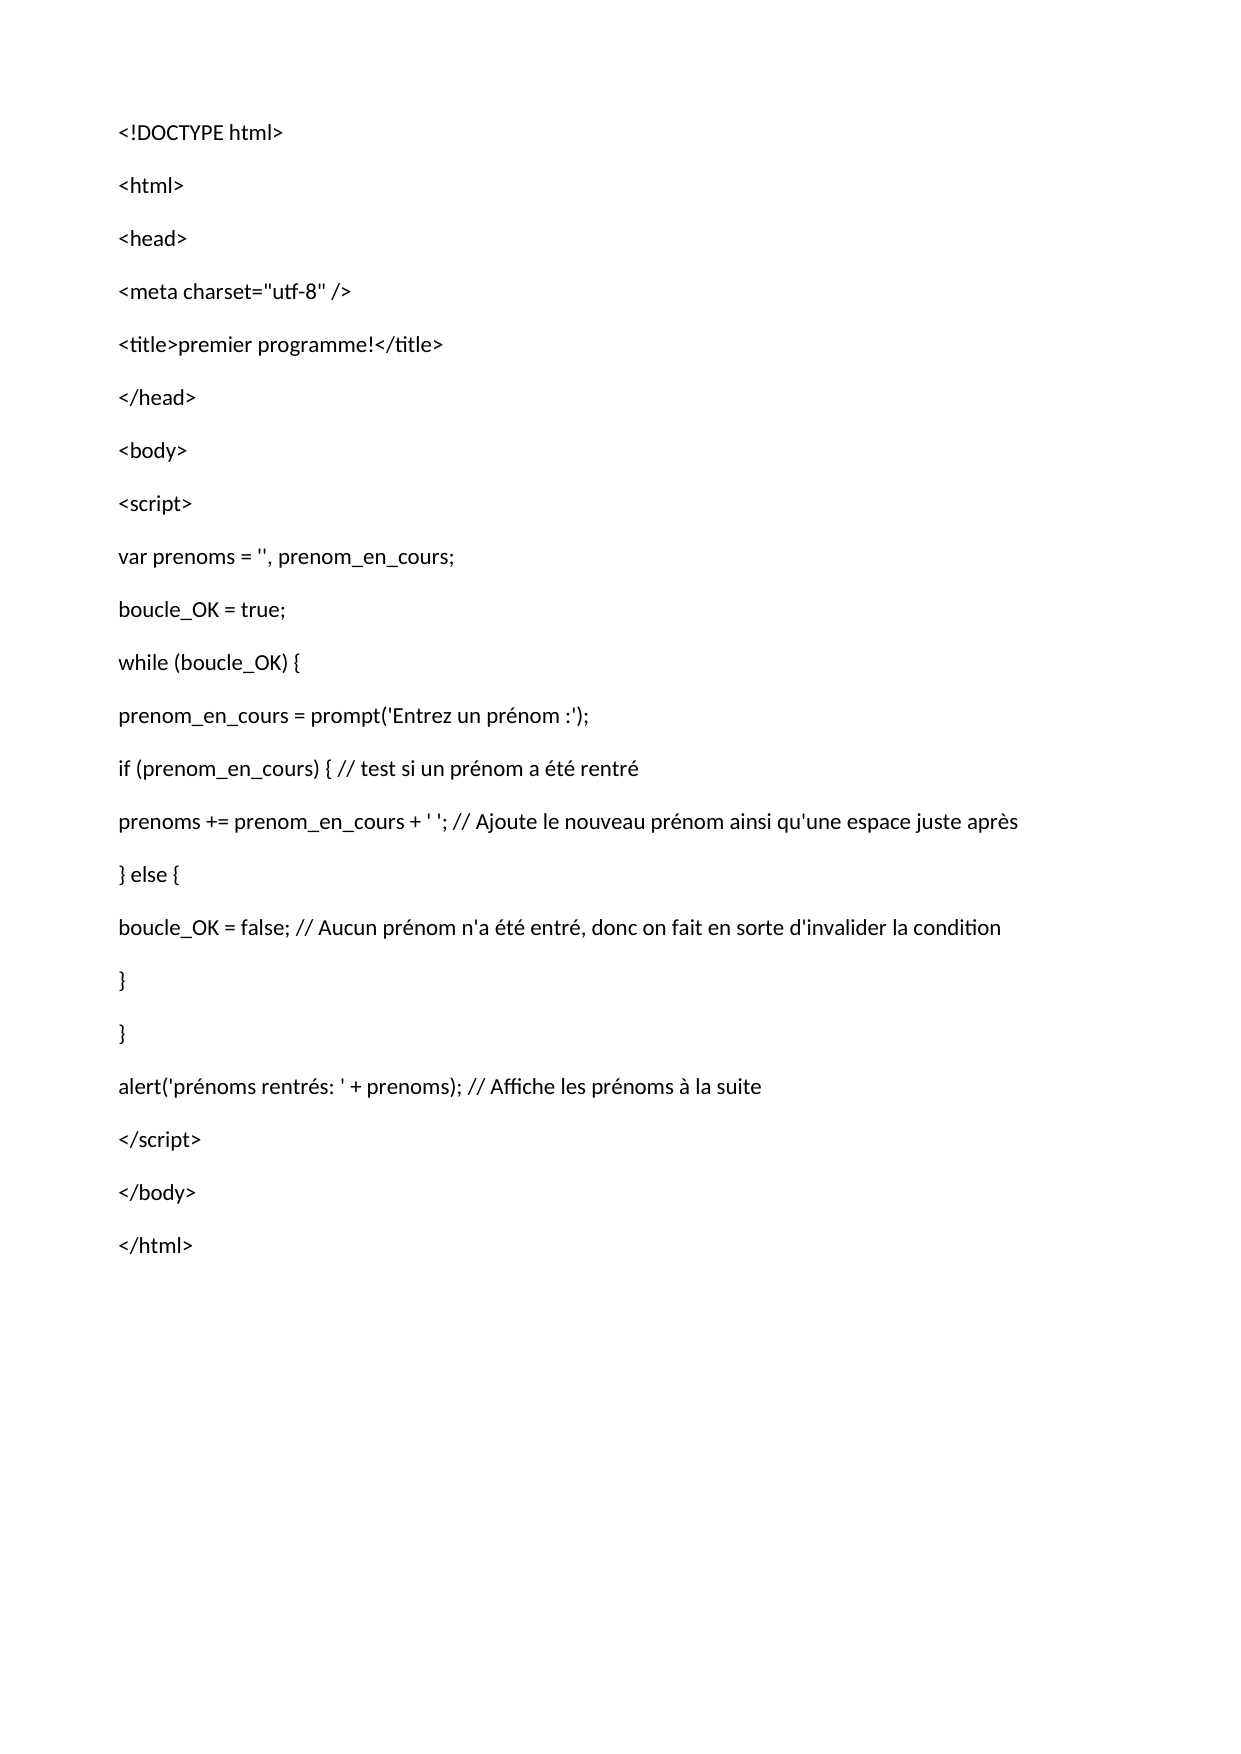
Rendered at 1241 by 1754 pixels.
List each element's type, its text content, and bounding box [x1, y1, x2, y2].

text } else { [118, 860, 1122, 888]
text alert('prénoms rentrés: ' + prenoms); // Affiche les prénoms à la suite [118, 1072, 1122, 1101]
text boucle_OK = true; [118, 595, 1122, 623]
text </script> [118, 1126, 1122, 1153]
text <title>premier programme!</title> [118, 330, 1122, 358]
text var prenoms = '', prenom_en_cours; [118, 542, 1122, 570]
text </head> [118, 383, 1122, 411]
text </html> [118, 1232, 1122, 1259]
text prenom_en_cours = prompt('Entrez un prénom :'); [118, 701, 1122, 729]
text } [118, 1019, 1122, 1047]
text <!DOCTYPE html> [118, 118, 1122, 146]
text <head> [118, 224, 1122, 252]
text prenoms += prenom_en_cours + ' '; // Ajoute le nouveau prénom ainsi qu'une espace juste après [118, 807, 1122, 835]
text <script> [118, 489, 1122, 517]
text } [118, 966, 1122, 994]
text boucle_OK = false; // Aucun prénom n'a été entré, donc on fait en sorte d'invalider la condition [118, 913, 1122, 941]
text <body> [118, 436, 1122, 464]
text </body> [118, 1178, 1122, 1207]
text <meta charset="utf-8" /> [118, 277, 1122, 305]
text <html> [118, 171, 1122, 199]
text if (prenom_en_cours) { // test si un prénom a été rentré [118, 754, 1122, 782]
text while (boucle_OK) { [118, 648, 1122, 676]
